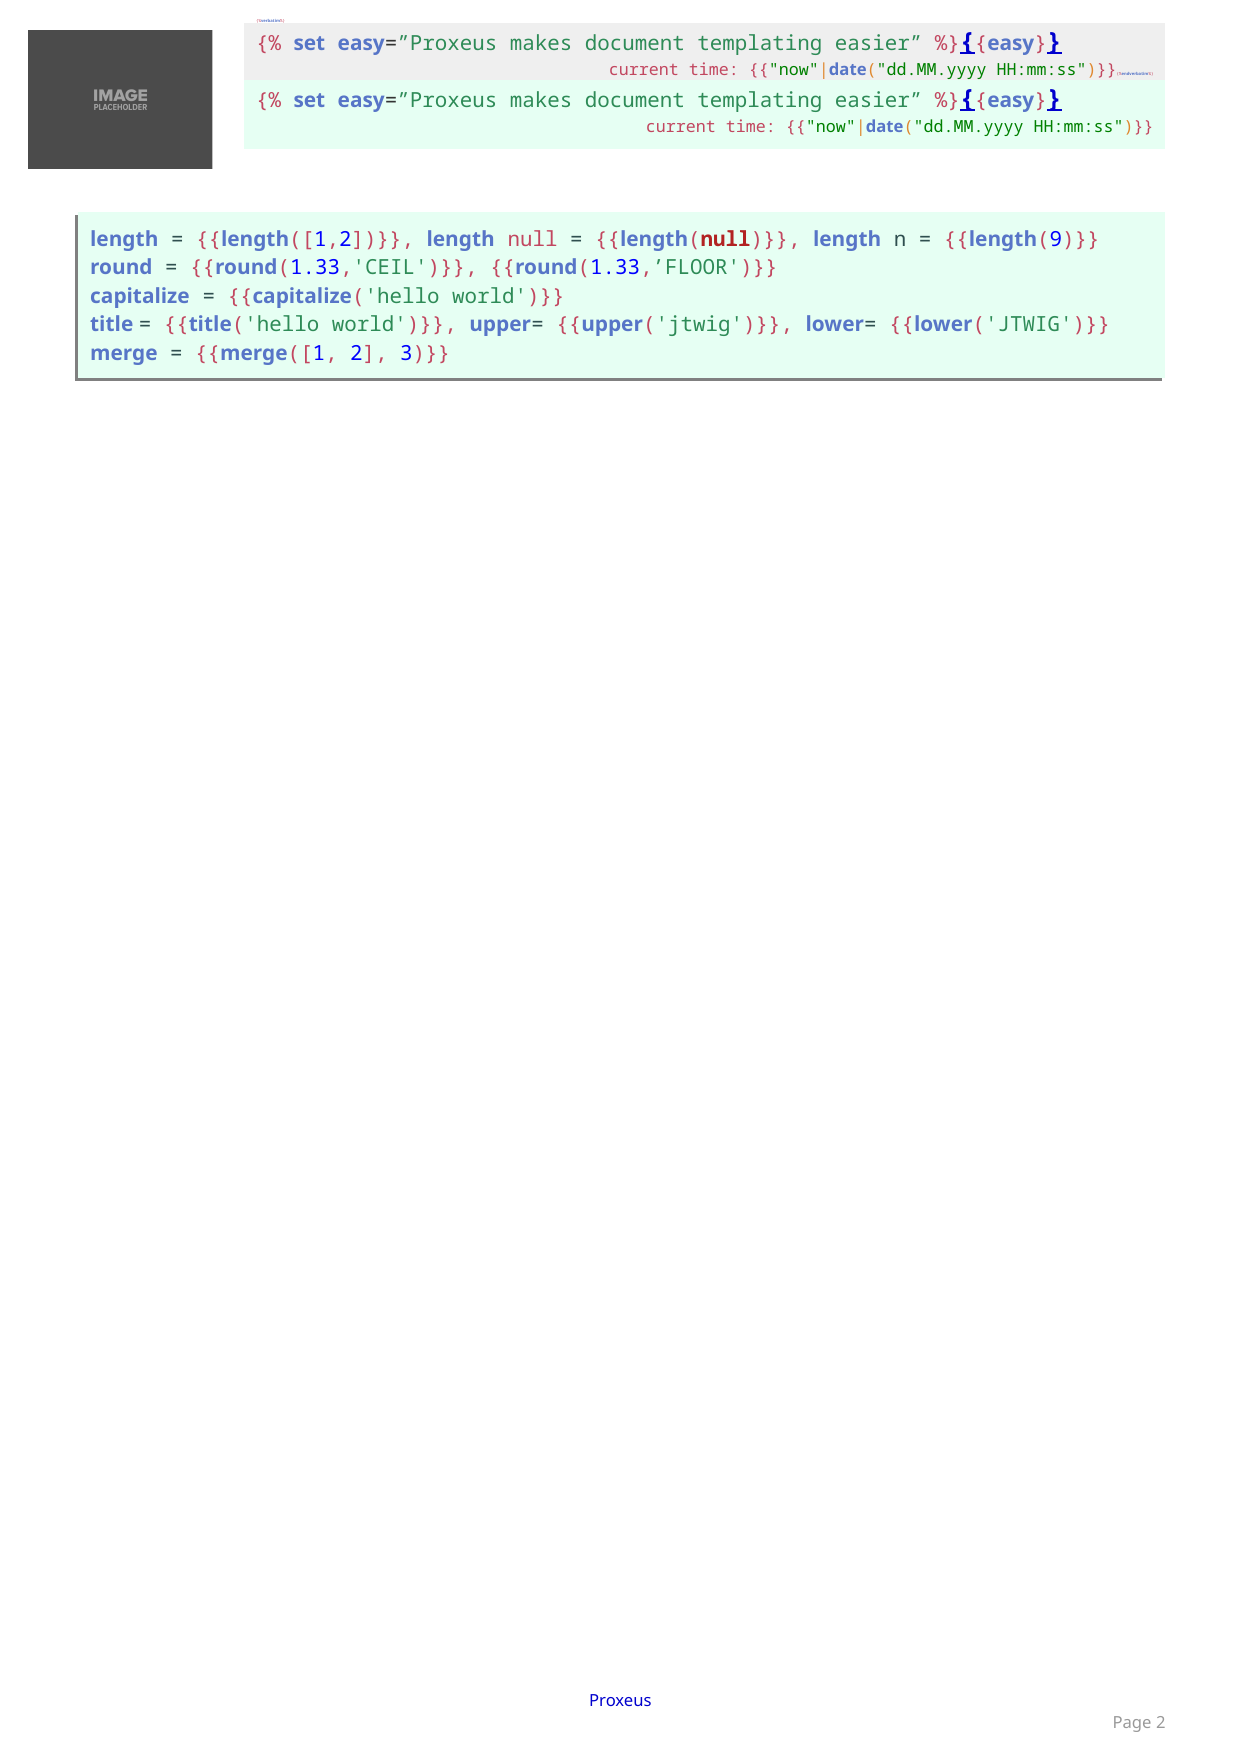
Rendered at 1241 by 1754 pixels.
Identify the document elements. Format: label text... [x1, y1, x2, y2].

picture [28, 30, 213, 169]
text capitalize = {{capitalize('hello world')}} [78, 281, 1165, 309]
text round = {{round(1.33,'CEIL')}}, {{round(1.33,’FLOOR')}} [78, 252, 1165, 281]
text length = {{length([1,2])}}, length null = {{length(null)}}, length n = {{length(9)}} [78, 212, 1165, 252]
text merge = {{merge([1, 2], 3)}} [78, 338, 1165, 378]
text title = {{title('hello world')}}, upper= {{upper('jtwig')}}, lower= {{lower('JTWIG')}} [78, 309, 1165, 338]
